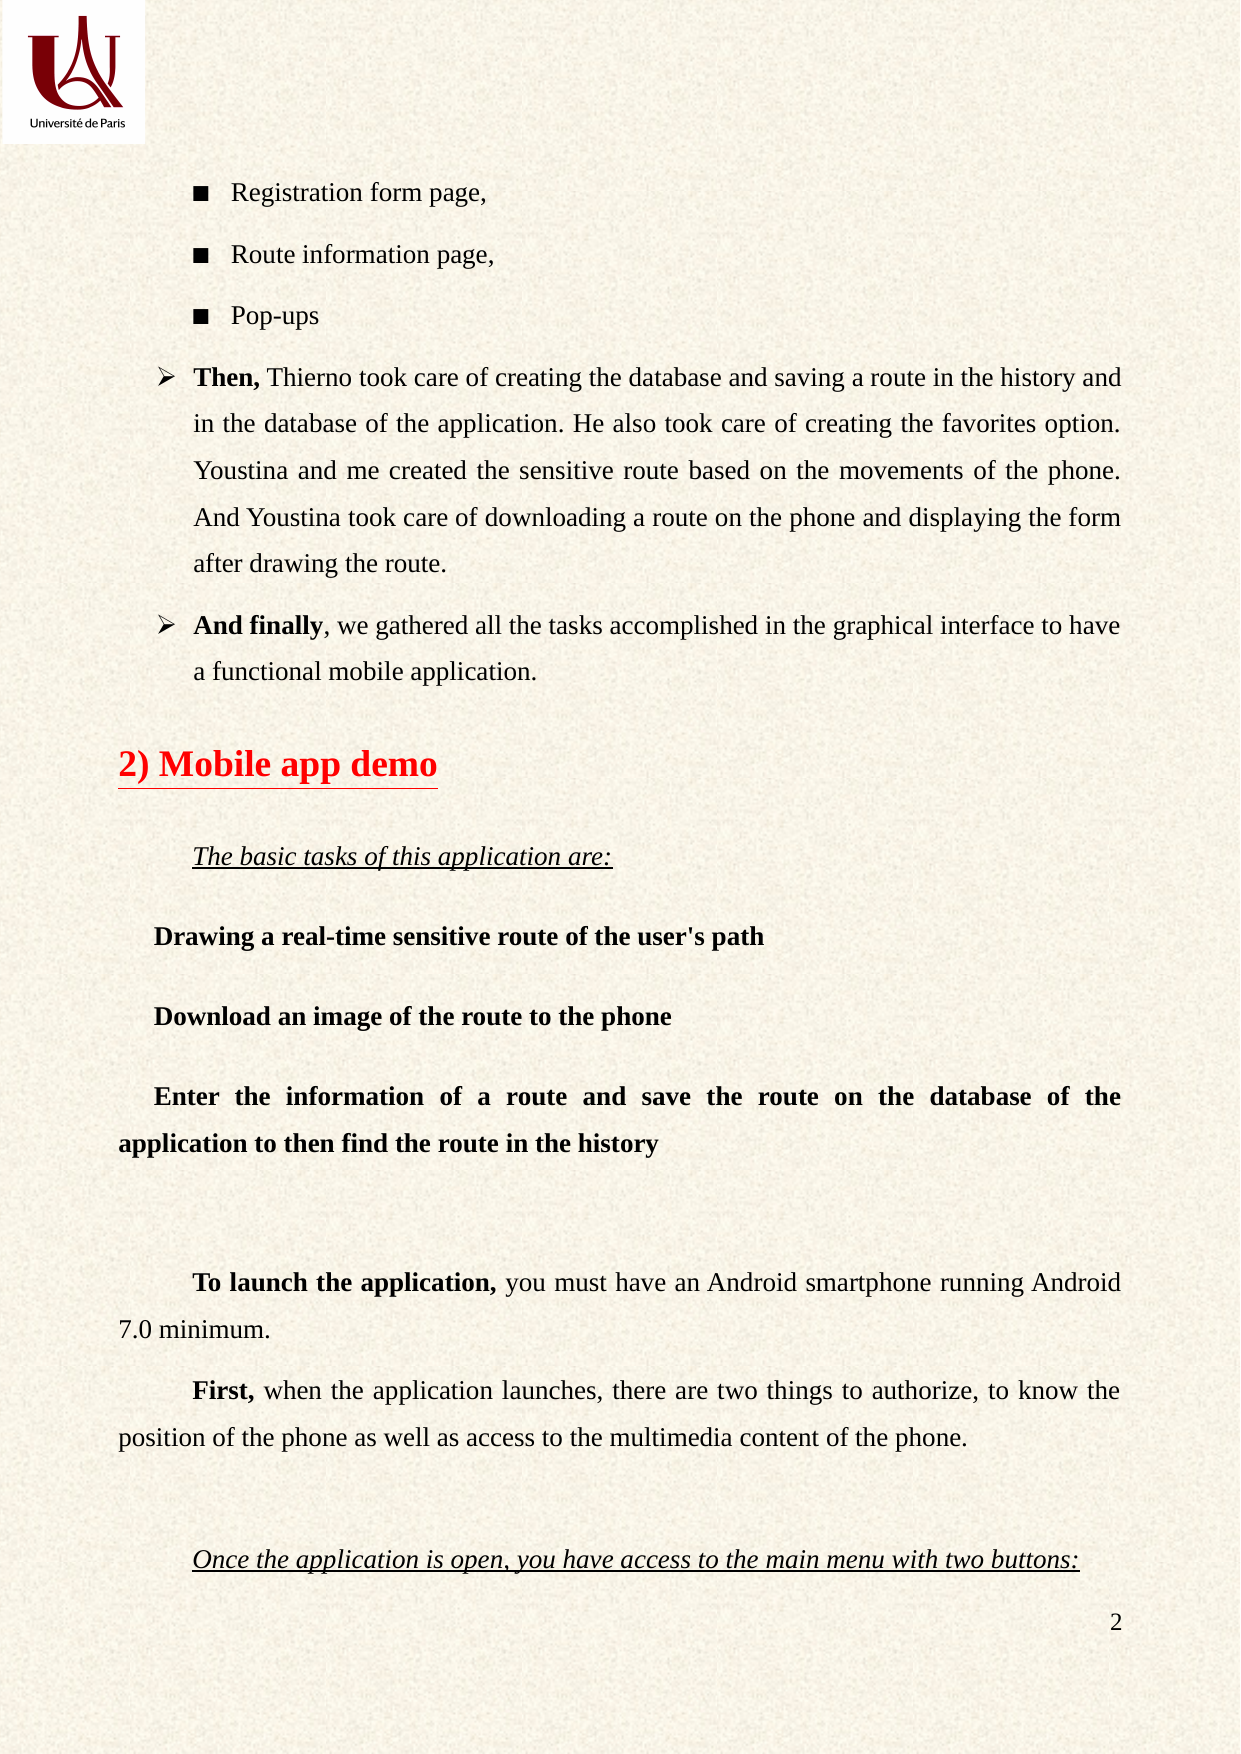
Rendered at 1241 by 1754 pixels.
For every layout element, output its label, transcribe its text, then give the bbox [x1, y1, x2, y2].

subtitle Enter the information of a route and save the route on the database of the application to then find the route in the history [118, 1080, 1122, 1158]
list Registration form page, [193, 176, 1122, 208]
subtitle 2) Mobile app demo [118, 742, 1122, 789]
list Route information page, [193, 238, 1122, 269]
subtitle Download an image of the route to the phone [118, 1000, 1122, 1031]
text Once the application is open, you have access to the main menu with two buttons: [118, 1543, 1122, 1574]
text First, when the application launches, there are two things to authorize, to know the position of the phone as well as access to the multimedia content of the phone. [118, 1374, 1122, 1452]
list And finally, we gathered all the tasks accomplished in the graphical interface to have a functional mobile application. [156, 609, 1122, 687]
picture [0, 0, 1241, 1754]
list Pop-ups [193, 299, 1122, 331]
subtitle The basic tasks of this application are: [118, 840, 1122, 871]
subtitle Drawing a real-time sensitive route of the user's path [118, 920, 1122, 951]
list Then, Thierno took care of creating the database and saving a route in the history and in the database of the application. He also took care of creating the favorites option. Youstina and me created the sensitive route based on the movements of the phone. And Youstina took care of downloading a route on the phone and displaying the form after drawing the route. [156, 361, 1122, 579]
text To launch the application, you must have an Android smartphone running Android 7.0 minimum. [118, 1266, 1122, 1344]
